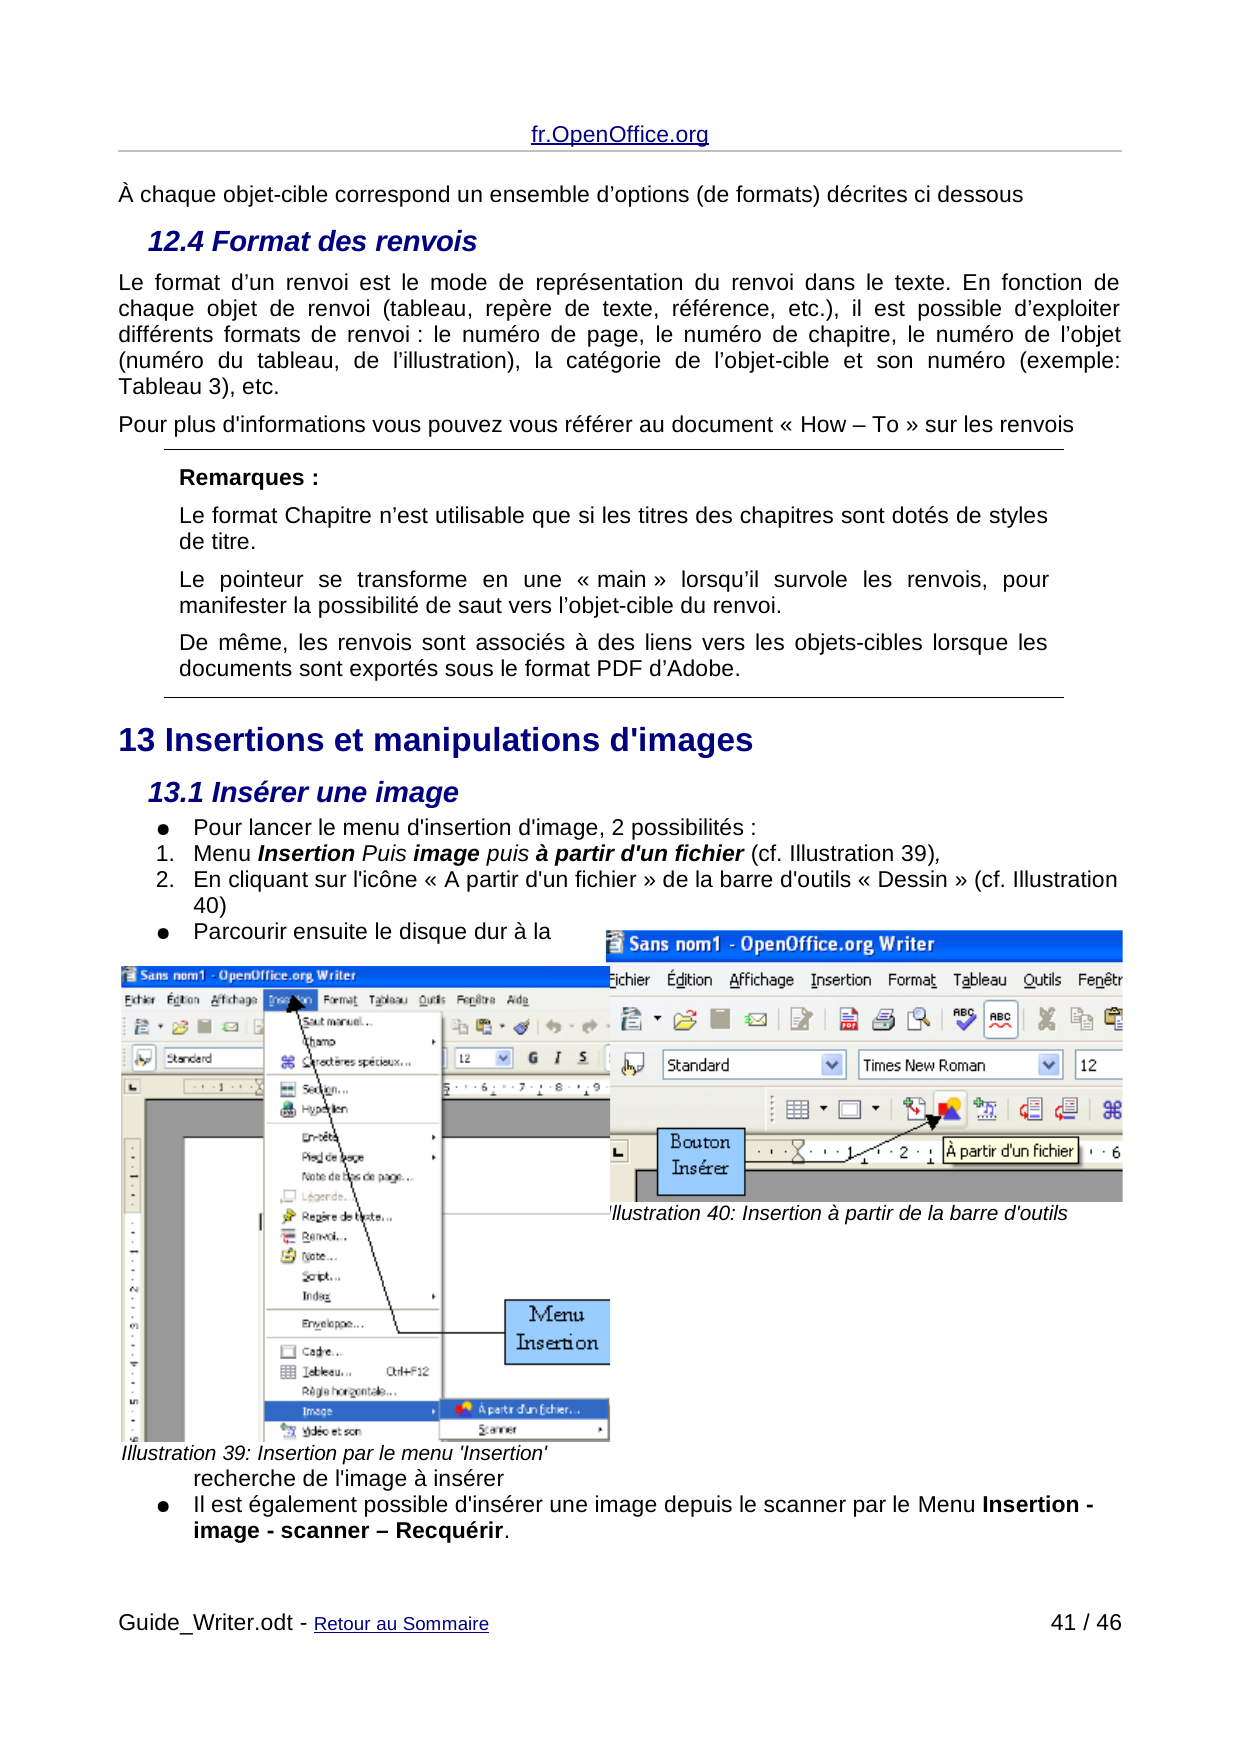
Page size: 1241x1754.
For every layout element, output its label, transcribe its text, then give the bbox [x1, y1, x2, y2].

text Le format Chapitre n’est utilisable que si les titres des chapitres sont dotés de styles de titre. [164, 487, 1064, 551]
list Parcourir ensuite le disque dur à la recherche de l'image à insérer [156, 918, 1122, 966]
list Il est également possible d'insérer une image depuis le scanner par le Menu Insertion - image - scanner – Recquérir. [156, 1491, 1122, 1543]
subtitle Format des renvois [148, 225, 1122, 258]
text De même, les renvois sont associés à des liens vers les objets-cibles lorsque les documents sont exportés sous le format PDF d’Adobe. [164, 615, 1064, 697]
text Remarques : [164, 450, 1064, 487]
picture [121, 929, 1123, 1442]
text Le pointeur se transforme en une « main » lorsqu’il survole les renvois, pour manifester la possibilité de saut vers l’objet-cible du renvoi. [164, 551, 1064, 615]
list Parcourir ensuite le disque dur à la recherche de l'image à insérer [156, 1225, 1122, 1491]
list Pour lancer le menu d'insertion d'image, 2 possibilités : [156, 814, 1122, 840]
list Menu Insertion Puis image puis à partir d'un fichier (cf. Illustration 39), [156, 840, 1122, 866]
subtitle Insérer une image [148, 776, 1122, 808]
text À chaque objet-cible correspond un ensemble d’options (de formats) décrites ci dessous [118, 182, 1122, 208]
text Pour plus d'informations vous pouvez vous référer au document « How – To » sur les renvois [118, 412, 1122, 438]
list En cliquant sur l'icône « A partir d'un fichier » de la barre d'outils « Dessin » (cf. Illustration 40) [156, 866, 1122, 918]
list Illustration 40: Insertion à partir de la barre d'outils [611, 1202, 1123, 1225]
list Illustration 39: Insertion par le menu 'Insertion' [121, 1442, 610, 1465]
text Le format d’un renvoi est le mode de représentation du renvoi dans le texte. En fonction de chaque objet de renvoi (tableau, repère de texte, référence, etc.), il est possible d’exploiter différents formats de renvoi : le numéro de page, le numéro de chapitre, le numéro de l’objet (numéro du tableau, de l’illustration), la catégorie de l’objet-cible et son numéro (exemple: Tableau 3), etc. [118, 269, 1122, 400]
subtitle Insertions et manipulations d'images [118, 720, 1122, 758]
